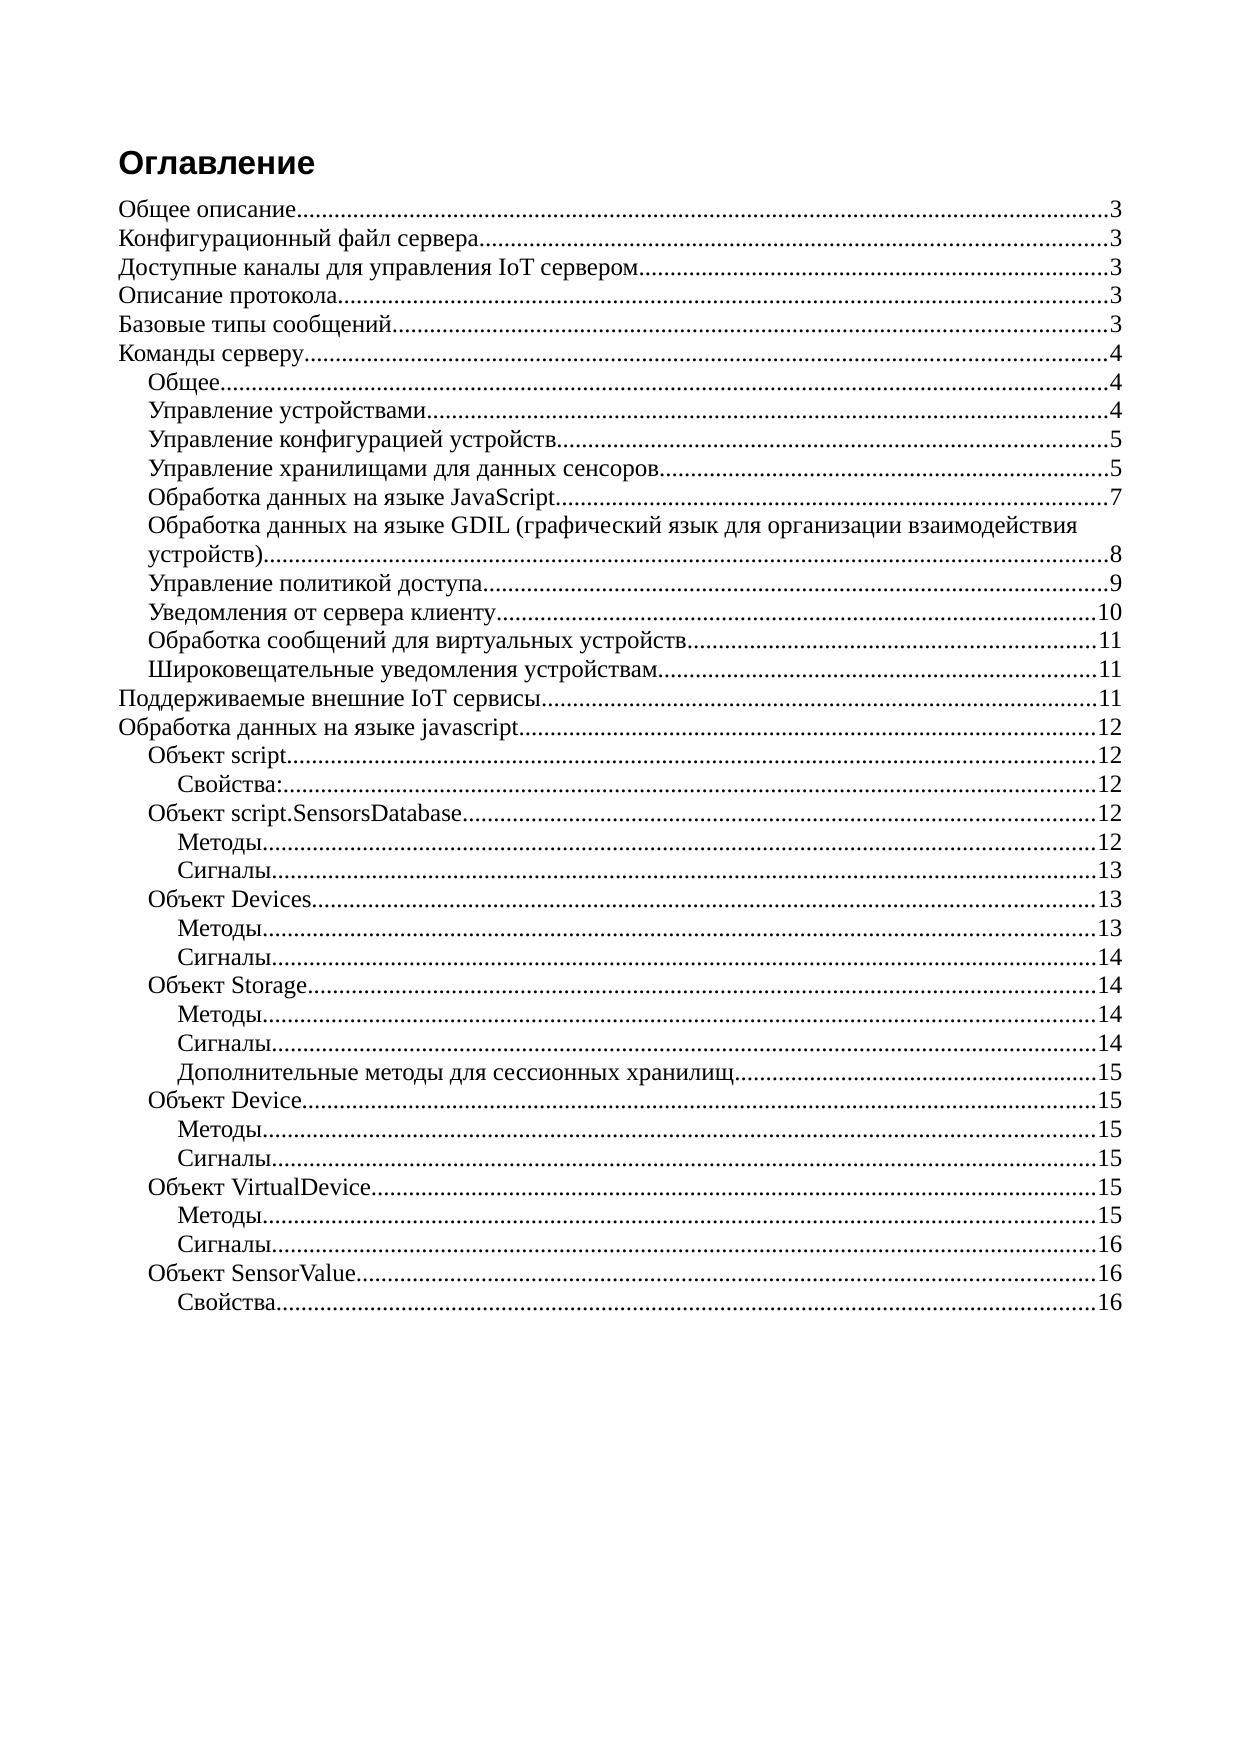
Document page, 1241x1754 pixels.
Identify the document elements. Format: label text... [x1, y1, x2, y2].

text Дополнительные методы для сессионных хранилищ 15 [177, 1057, 1122, 1085]
subtitle Оглавление [118, 143, 1122, 182]
text Сигналы 13 [177, 855, 1122, 884]
text Объект Storage 14 [148, 970, 1122, 999]
text Общее описание 3 [118, 194, 1122, 223]
text Управление конфигурацией устройств 5 [148, 424, 1122, 453]
text Методы 14 [177, 999, 1122, 1028]
text Управление устройствами 4 [148, 395, 1122, 424]
text Описание протокола 3 [118, 280, 1122, 309]
text Обработка данных на языке javascript 12 [118, 712, 1122, 740]
text Сигналы 16 [177, 1229, 1122, 1258]
text Методы 15 [177, 1200, 1122, 1229]
text Свойства 16 [177, 1287, 1122, 1315]
text Сигналы 15 [177, 1143, 1122, 1172]
text Команды серверу 4 [118, 338, 1122, 367]
text Сигналы 14 [177, 942, 1122, 970]
text Уведомления от сервера клиенту 10 [148, 597, 1122, 625]
text Объект script.SensorsDatabase 12 [148, 798, 1122, 827]
text Поддерживаемые внешние IoT сервисы 11 [118, 683, 1122, 712]
text Конфигурационный файл сервера 3 [118, 223, 1122, 252]
text Объект SensorValue 16 [148, 1258, 1122, 1287]
text Обработка данных на языке JavaScript 7 [148, 482, 1122, 510]
text Объект script 12 [148, 740, 1122, 769]
text Обработка сообщений для виртуальных устройств 11 [148, 625, 1122, 654]
text Сигналы 14 [177, 1028, 1122, 1057]
text Обработка данных на языке GDIL (графический язык для организации взаимодействия устройств) 8 [148, 510, 1122, 568]
text Методы 13 [177, 913, 1122, 942]
text Общее 4 [148, 367, 1122, 395]
text Методы 12 [177, 827, 1122, 855]
text Методы 15 [177, 1114, 1122, 1143]
text Управление хранилищами для данных сенсоров 5 [148, 453, 1122, 482]
text Доступные каналы для управления IoT сервером 3 [118, 252, 1122, 280]
text Широковещательные уведомления устройствам 11 [148, 654, 1122, 683]
text Объект Devices 13 [148, 884, 1122, 913]
text Базовые типы сообщений 3 [118, 309, 1122, 338]
text Управление политикой доступа 9 [148, 568, 1122, 597]
text Объект Device 15 [148, 1085, 1122, 1114]
text Объект VirtualDevice 15 [148, 1172, 1122, 1200]
text Свойства: 12 [177, 769, 1122, 798]
